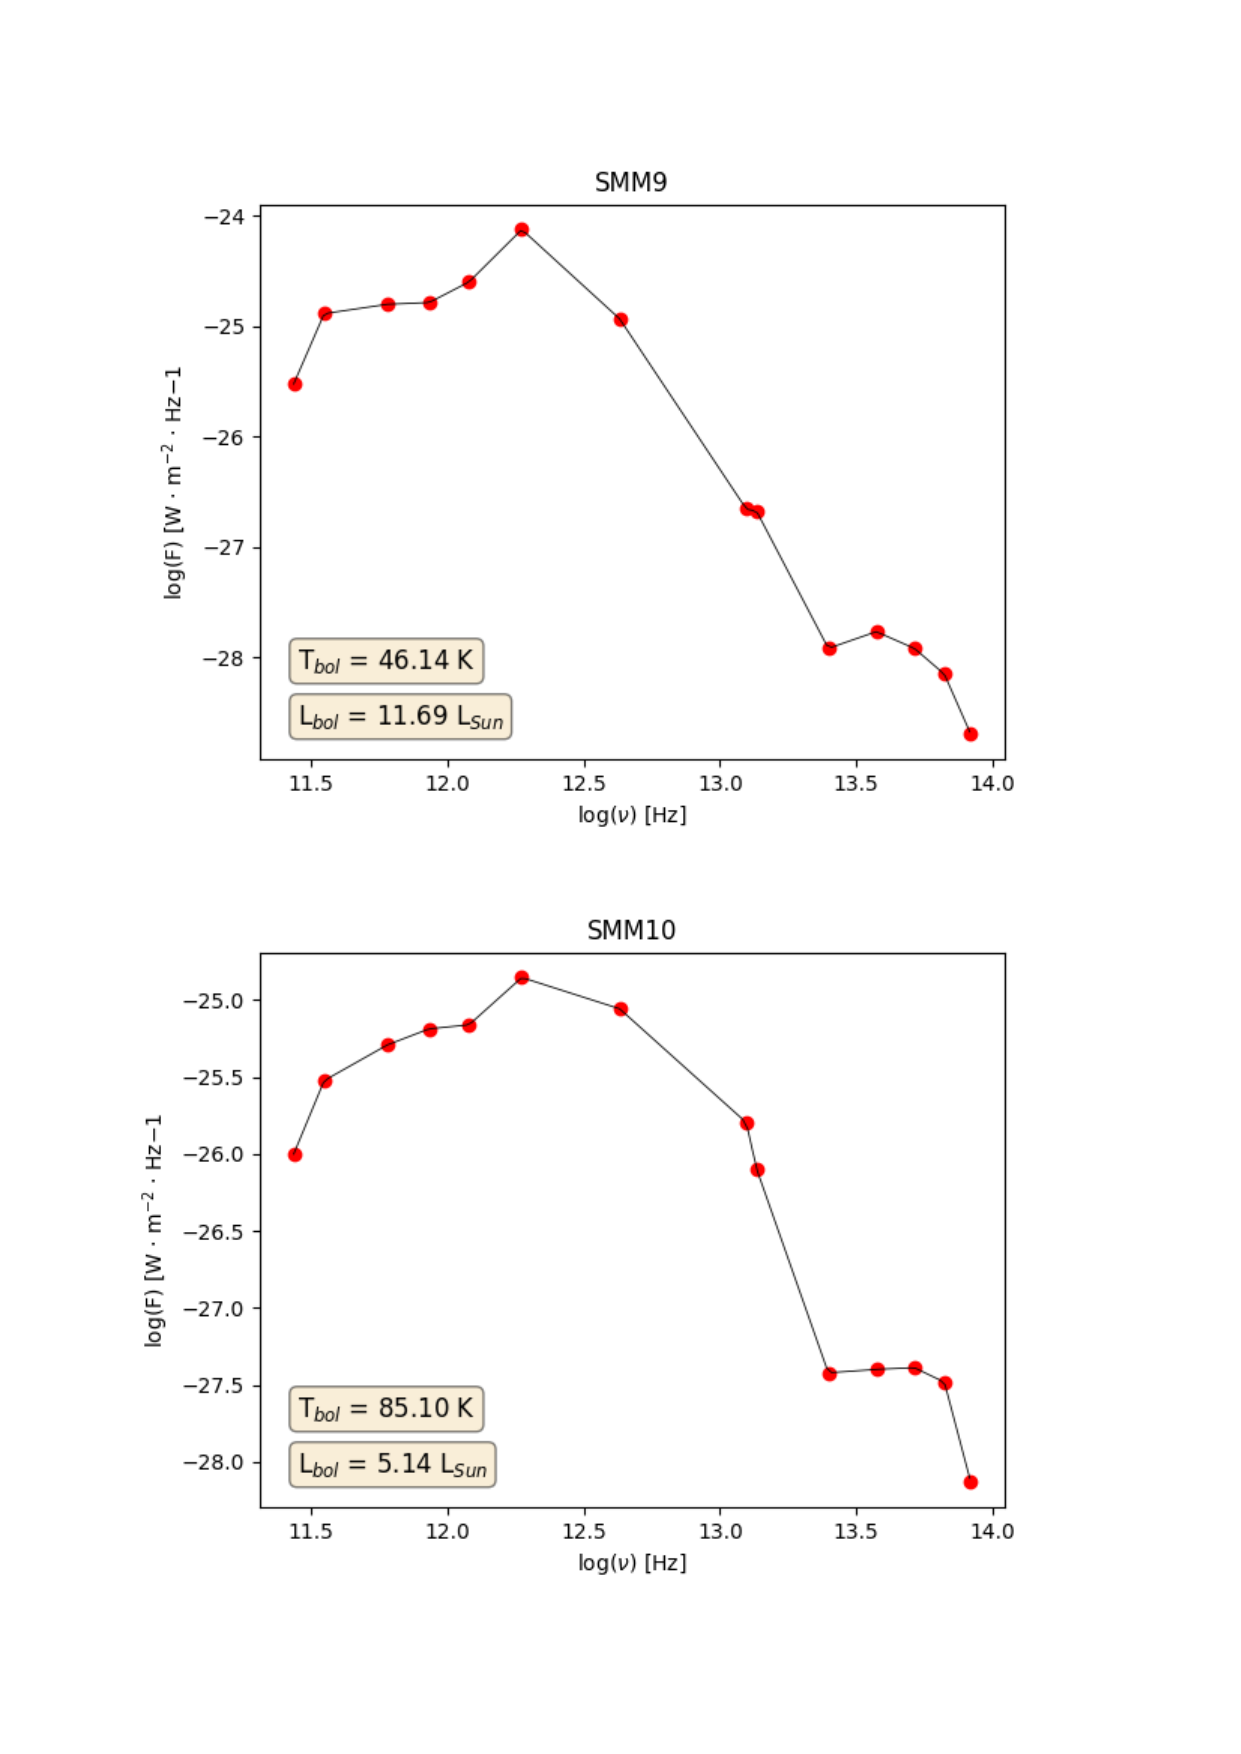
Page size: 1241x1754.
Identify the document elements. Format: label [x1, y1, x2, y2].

picture [140, 866, 1100, 1587]
picture [140, 118, 1100, 839]
